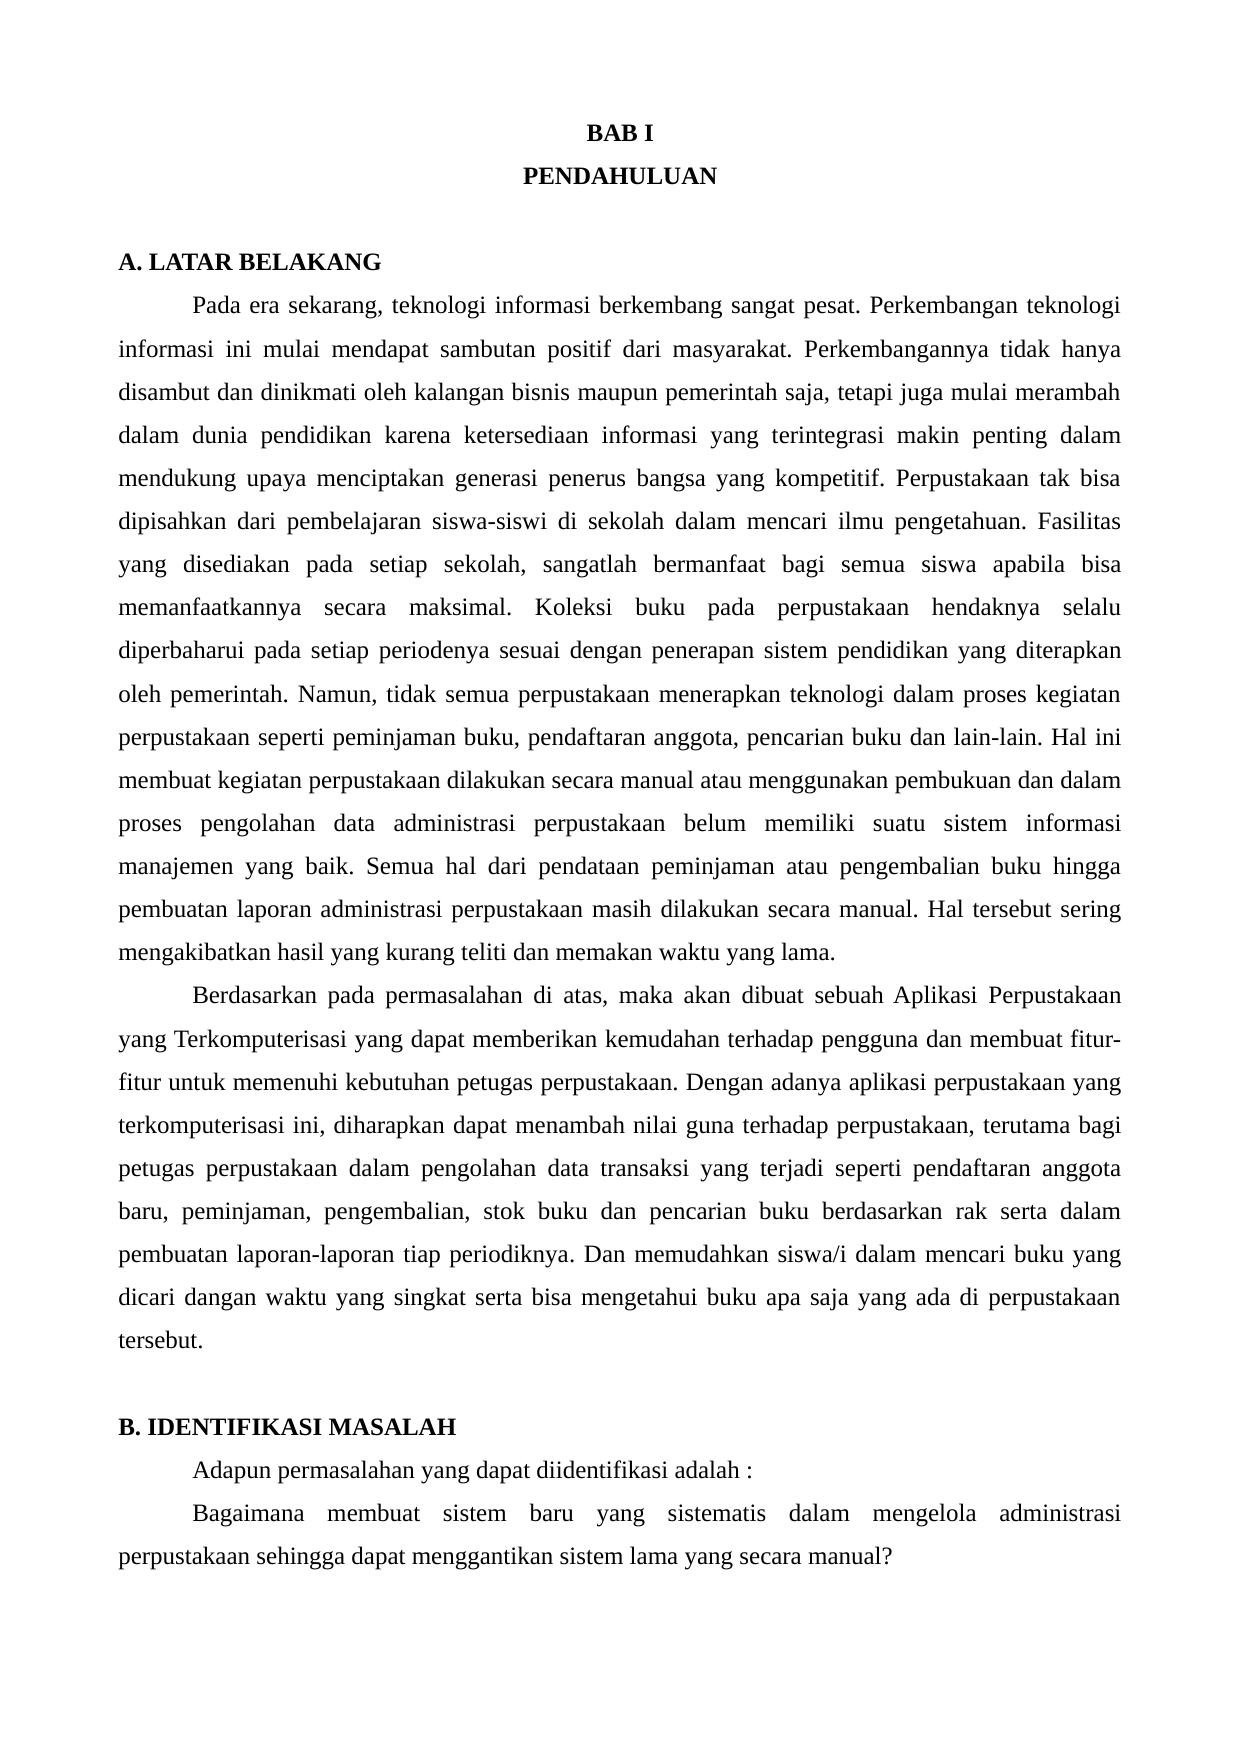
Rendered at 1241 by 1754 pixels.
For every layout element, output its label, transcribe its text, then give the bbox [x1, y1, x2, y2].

text A. LATAR BELAKANG [118, 247, 1122, 276]
text Bagaimana membuat sistem baru yang sistematis dalam mengelola administrasi perpustakaan sehingga dapat menggantikan sistem lama yang secara manual? [118, 1498, 1122, 1570]
text Adapun permasalahan yang dapat diidentifikasi adalah : [118, 1455, 1122, 1484]
text BAB I [118, 118, 1122, 147]
text PENDAHULUAN [118, 161, 1122, 190]
text Pada era sekarang, teknologi informasi berkembang sangat pesat. Perkembangan teknologi informasi ini mulai mendapat sambutan positif dari masyarakat. Perkembangannya tidak hanya disambut dan dinikmati oleh kalangan bisnis maupun pemerintah saja, tetapi juga mulai merambah dalam dunia pendidikan karena ketersediaan informasi yang terintegrasi makin penting dalam mendukung upaya menciptakan generasi penerus bangsa yang kompetitif. Perpustakaan tak bisa dipisahkan dari pembelajaran siswa-siswi di sekolah dalam mencari ilmu pengetahuan. Fasilitas yang disediakan pada setiap sekolah, sangatlah bermanfaat bagi semua siswa apabila bisa memanfaatkannya secara maksimal. Koleksi buku pada perpustakaan hendaknya selalu diperbaharui pada setiap periodenya sesuai dengan penerapan sistem pendidikan yang diterapkan oleh pemerintah. Namun, tidak semua perpustakaan menerapkan teknologi dalam proses kegiatan perpustakaan seperti peminjaman buku, pendaftaran anggota, pencarian buku dan lain-lain. Hal ini membuat kegiatan perpustakaan dilakukan secara manual atau menggunakan pembukuan dan dalam proses pengolahan data administrasi perpustakaan belum memiliki suatu sistem informasi manajemen yang baik. Semua hal dari pendataan peminjaman atau pengembalian buku hingga pembuatan laporan administrasi perpustakaan masih dilakukan secara manual. Hal tersebut sering mengakibatkan hasil yang kurang teliti dan memakan waktu yang lama. [118, 291, 1122, 966]
text Berdasarkan pada permasalahan di atas, maka akan dibuat sebuah Aplikasi Perpustakaan yang Terkomputerisasi yang dapat memberikan kemudahan terhadap pengguna dan membuat fitur-fitur untuk memenuhi kebutuhan petugas perpustakaan. Dengan adanya aplikasi perpustakaan yang terkomputerisasi ini, diharapkan dapat menambah nilai guna terhadap perpustakaan, terutama bagi petugas perpustakaan dalam pengolahan data transaksi yang terjadi seperti pendaftaran anggota baru, peminjaman, pengembalian, stok buku dan pencarian buku berdasarkan rak serta dalam pembuatan laporan-laporan tiap periodiknya. Dan memudahkan siswa/i dalam mencari buku yang dicari dangan waktu yang singkat serta bisa mengetahui buku apa saja yang ada di perpustakaan tersebut. [118, 981, 1122, 1354]
text B. IDENTIFIKASI MASALAH [118, 1412, 1122, 1441]
